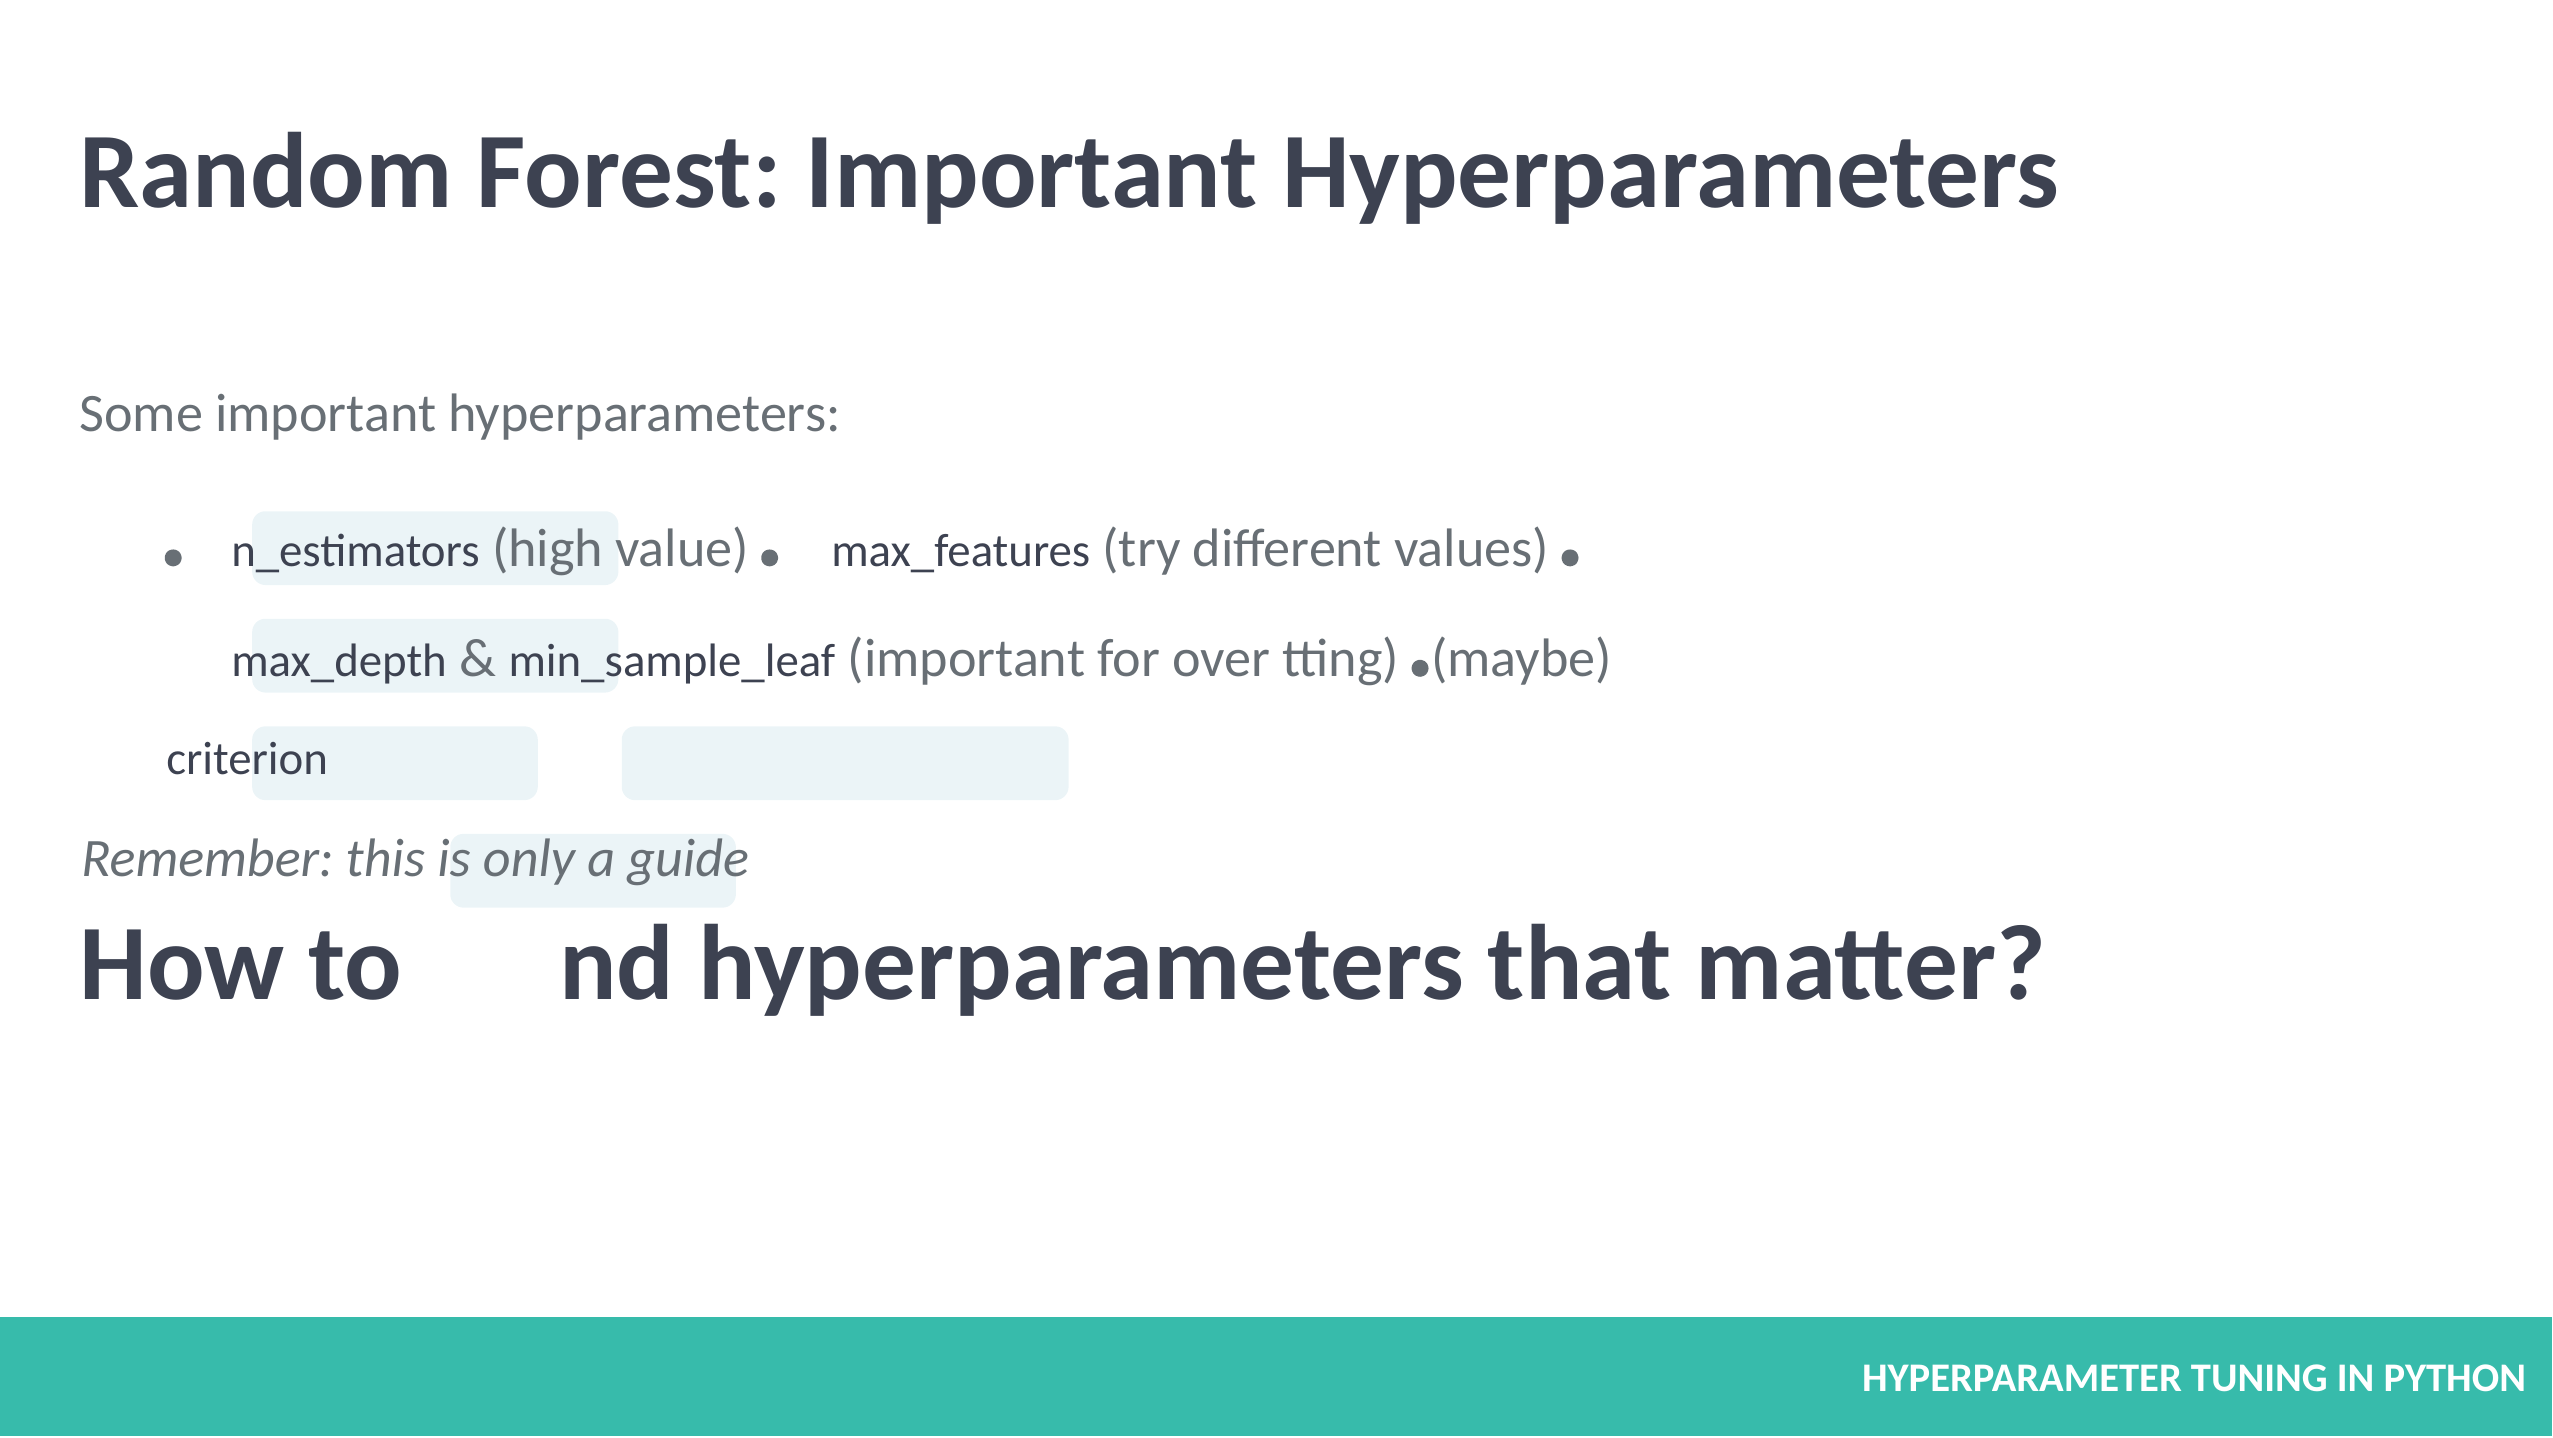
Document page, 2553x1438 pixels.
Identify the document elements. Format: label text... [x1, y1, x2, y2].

text Some important hyperparameters: [79, 379, 2214, 445]
subtitle Random Forest: Important Hyperparameters [79, 103, 2214, 234]
text How to nd hyperparameters that matter? [79, 895, 2214, 1026]
text n_estimators (high value) max_features (try different values) max_depth & min_sample_leaf (important for over tting) (maybe) criterion [165, 514, 1693, 786]
text Remember: this is only a guide [81, 824, 2214, 890]
